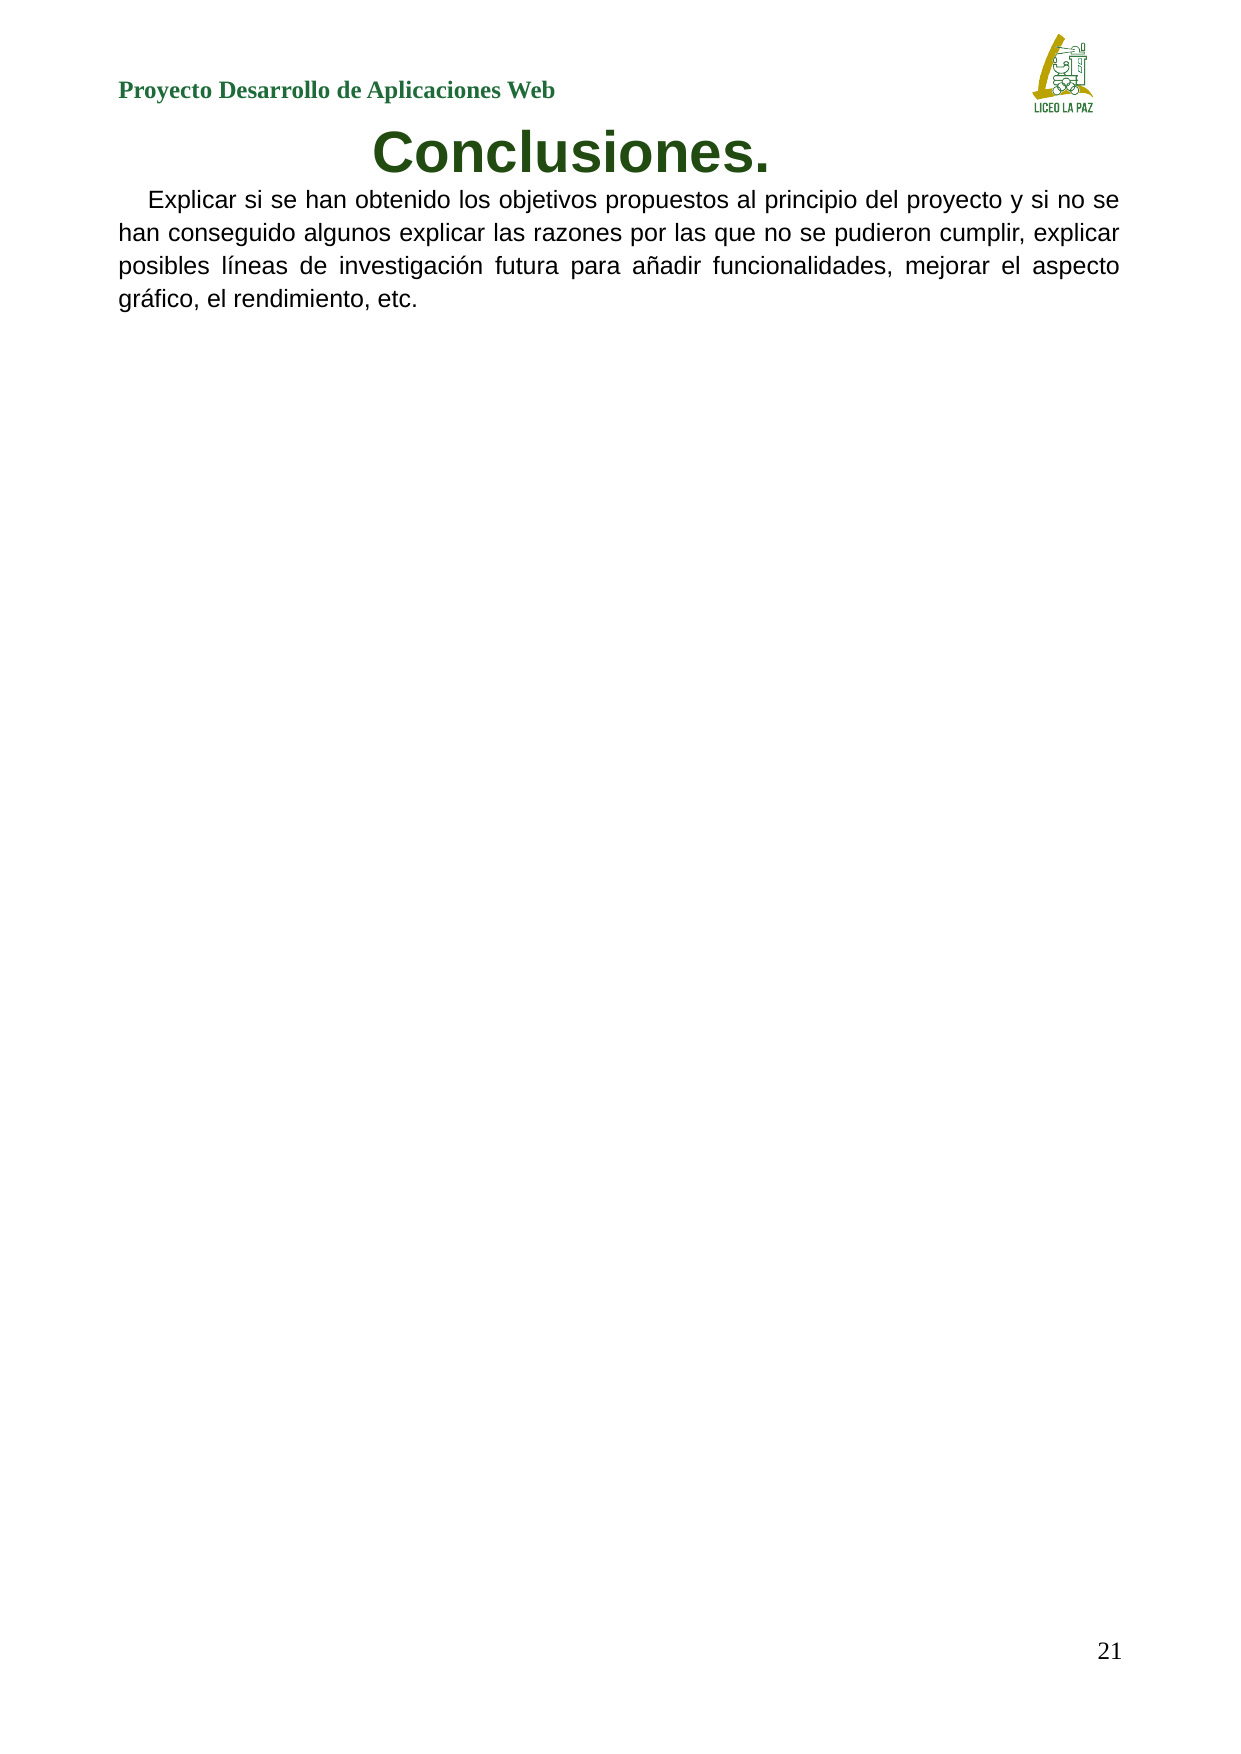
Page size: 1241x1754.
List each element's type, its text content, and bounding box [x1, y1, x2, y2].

text Explicar si se han obtenido los objetivos propuestos al principio del proyecto y si no se han conseguido algunos explicar las razones por las que no se pudieron cumplir, explicar posibles líneas de investigación futura para añadir funcionalidades, mejorar el aspecto gráfico, el rendimiento, etc. [118, 185, 1122, 313]
picture [1025, 26, 1100, 121]
subtitle Conclusiones. [118, 118, 1122, 185]
